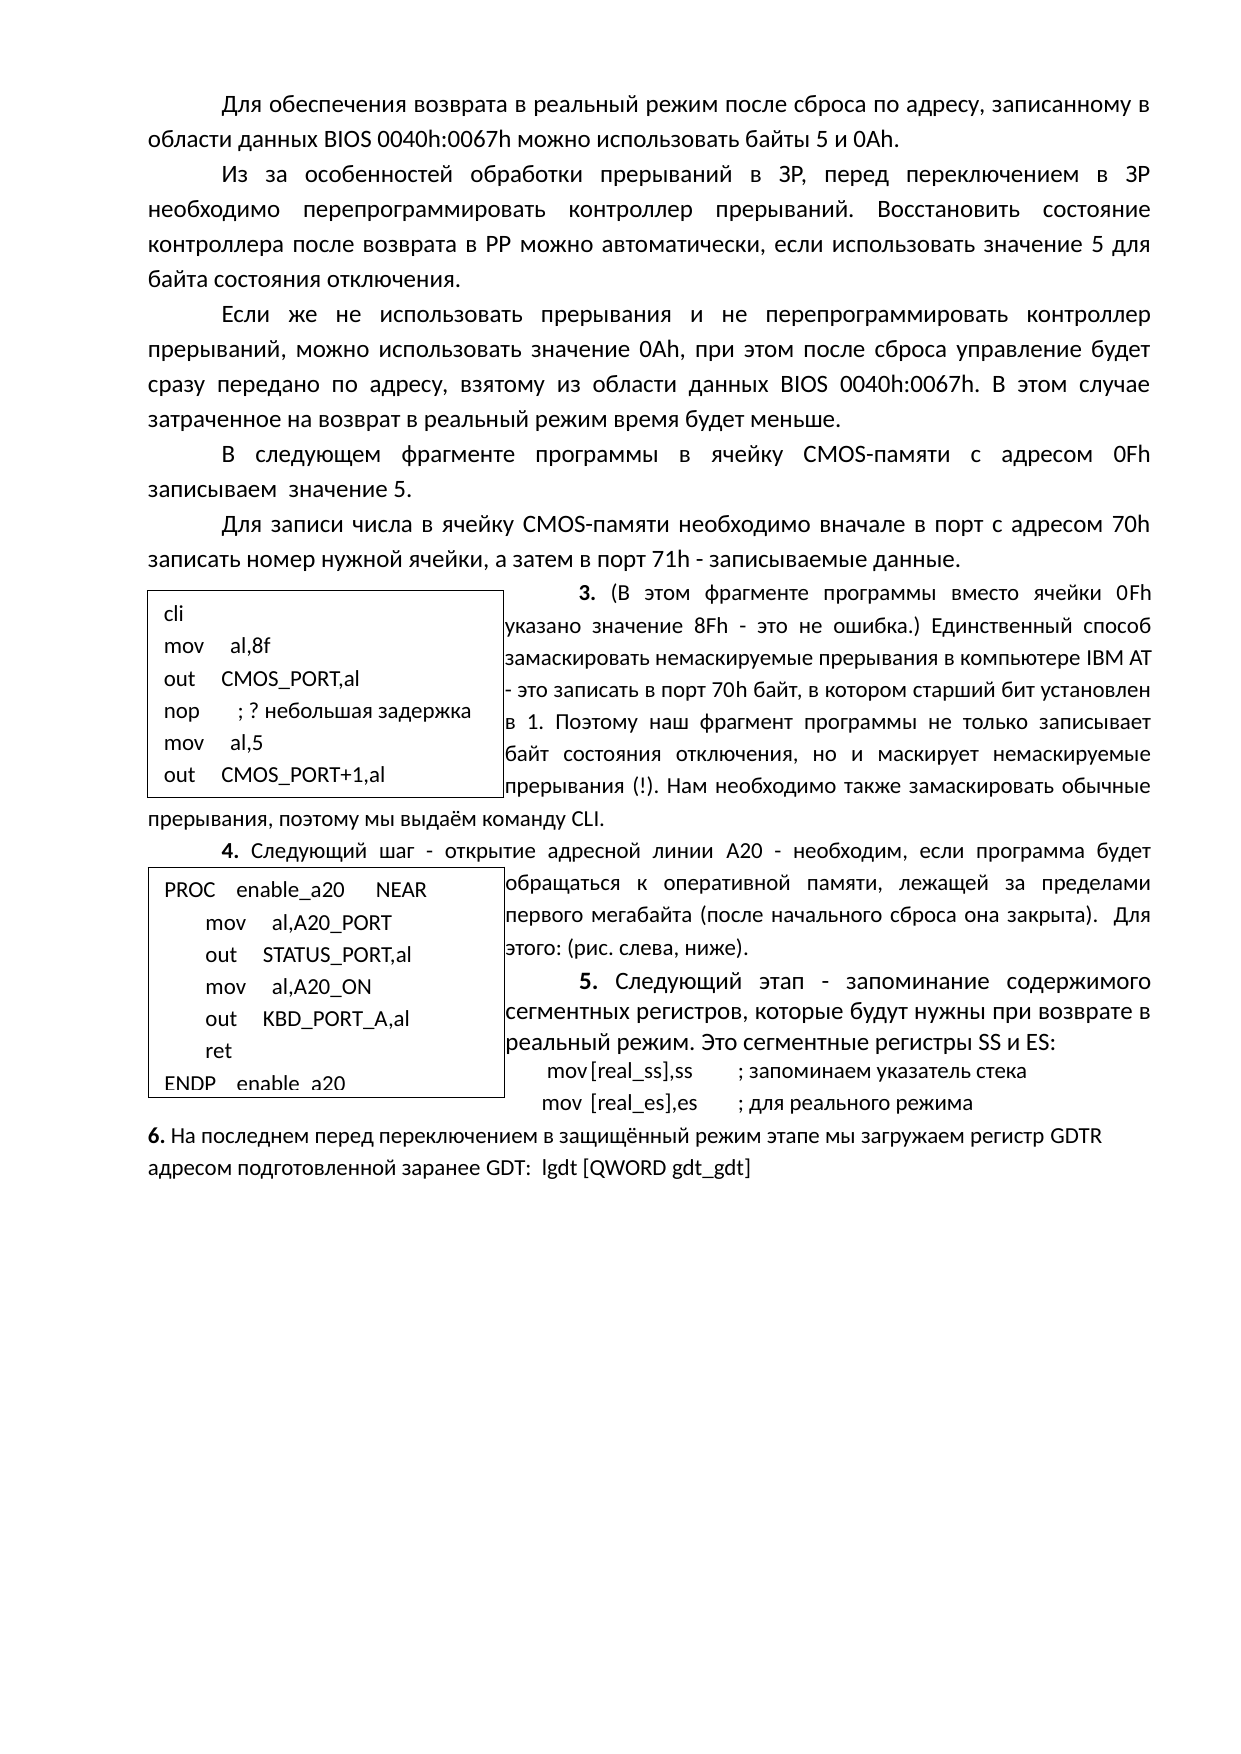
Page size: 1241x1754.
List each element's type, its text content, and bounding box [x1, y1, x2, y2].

text 6. На последнем перед переключением в защищённый режим этапе мы загружаем регистр GDTR адресом подготовленной заранее GDT: lgdt [QWORD gdt_gdt] [148, 1121, 1152, 1181]
text В следующем фрагменте программы в ячейку CMOS-памяти с адресом 0Fh записываем значение 5. [148, 438, 1152, 504]
text 4. Следующий шаг - открытие адресной линии A20 - необходим, если программа будет обращаться к оперативной памяти, лежащей за пределами первого мегабайта (после начального сброса она закрыта). Для этого: (рис. слева, ниже). [148, 836, 1152, 961]
text 4. Следующий шаг - открытие адресной линии A20 - необходим, если программа будет обращаться к оперативной памяти, лежащей за пределами первого мегабайта (после начального сброса она закрыта). Для этого: (рис. слева, ниже). [149, 868, 504, 1097]
text Из за особенностей обработки прерываний в ЗР, перед переключением в ЗР необходимо перепрограммировать контроллер прерываний. Восстановить состояние контроллера после возврата в РР можно автоматически, если использовать значение 5 для байта состояния отключения. [148, 158, 1152, 294]
text PROC enable_a20 NEAR mov al,A20_PORT out STATUS_PORT,al mov al,A20_ON out KBD_PORT_A,al ret ENDP enable_a20 [164, 876, 489, 1089]
text 5. Следующий этап - запоминание содержимого сегментных регистров, которые будут нужны при возврате в реальный режим. Это сегментные регистры SS и ES: [505, 965, 1152, 1056]
text Для обеспечения возврата в реальный режим после сброса по адресу, записанному в области данных BIOS 0040h:0067h можно использовать байты 5 и 0Ah. [148, 88, 1152, 154]
text Для записи числа в ячейку CMOS-памяти необходимо вначале в порт с адресом 70h записать номер нужной ячейки, а затем в порт 71h - записываемые данные. [148, 508, 1152, 574]
text 3. (В этом фрагменте программы вместо ячейки 0Fh указано значение 8Fh - это не ошибка.) Единственный способ замаскировать немаскируемые прерывания в компьютере IBM AT - это записать в порт 70h байт, в котором старший бит установлен в 1. Поэтому наш фрагмент программы не только записывает байт состояния отключения, но и маскирует немаскируемые прерывания (!). Нам необходимо также замаскировать обычные прерывания, поэтому мы выдаём команду CLI. [148, 578, 1152, 832]
text Если же не использовать прерывания и не перепрограммировать контроллер прерываний, можно использовать значение 0Ah, при этом после сброса управление будет сразу передано по адресу, взятому из области данных BIOS 0040h:0067h. В этом случае затраченное на возврат в реальный режим время будет меньше. [148, 298, 1152, 434]
text mov [real_ss],ss ; запоминаем указатель стека mov [real_es],es ; для реального режима [148, 1056, 1152, 1117]
text cli mov al,8f out CMOS_PORT,al nop ; ? небольшая задержка mov al,5 out CMOS_PORT+1,al [163, 599, 488, 788]
